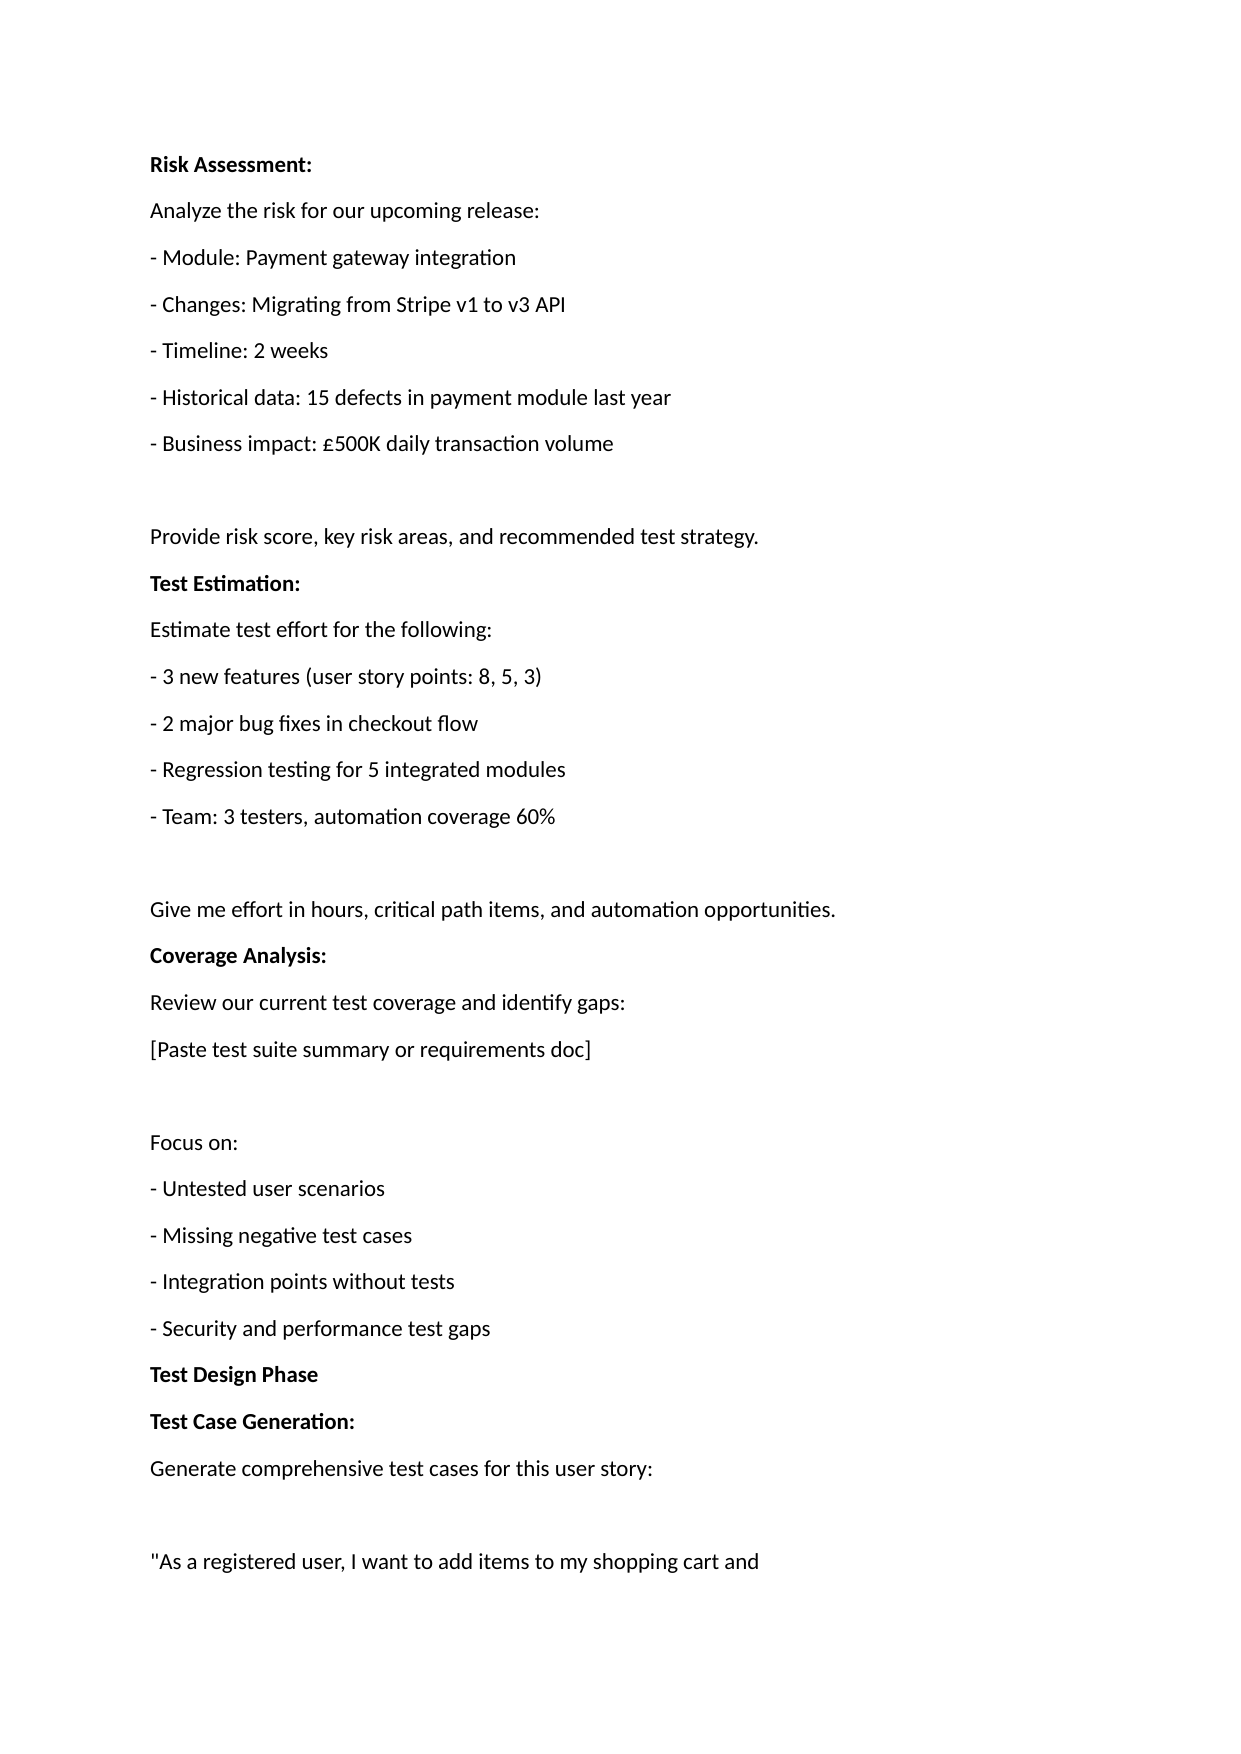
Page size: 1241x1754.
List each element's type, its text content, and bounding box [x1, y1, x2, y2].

text Coverage Analysis: [150, 942, 1090, 969]
text - Untested user scenarios [150, 1174, 1090, 1202]
text Review our current test coverage and identify gaps: [150, 988, 1090, 1016]
text - Changes: Migrating from Stripe v1 to v3 API [150, 290, 1090, 318]
text Test Design Phase [150, 1361, 1090, 1389]
text Generate comprehensive test cases for this user story: [150, 1454, 1090, 1482]
text [Paste test suite summary or requirements doc] [150, 1035, 1090, 1063]
text - Module: Payment gateway integration [150, 243, 1090, 271]
text Provide risk score, key risk areas, and recommended test strategy. [150, 522, 1090, 551]
text - Regression testing for 5 integrated modules [150, 755, 1090, 783]
text - 3 new features (user story points: 8, 5, 3) [150, 662, 1090, 690]
text - Timeline: 2 weeks [150, 336, 1090, 364]
text - Business impact: £500K daily transaction volume [150, 429, 1090, 457]
text Risk Assessment: [150, 150, 1090, 178]
text - Missing negative test cases [150, 1221, 1090, 1249]
text "As a registered user, I want to add items to my shopping cart and [150, 1547, 1090, 1575]
text - Security and performance test gaps [150, 1314, 1090, 1342]
text Test Estimation: [150, 569, 1090, 597]
text - Team: 3 testers, automation coverage 60% [150, 802, 1090, 830]
text Give me effort in hours, critical path items, and automation opportunities. [150, 895, 1090, 923]
text Analyze the risk for our upcoming release: [150, 197, 1090, 224]
text - Historical data: 15 defects in payment module last year [150, 383, 1090, 411]
text - Integration points without tests [150, 1267, 1090, 1296]
text Test Case Generation: [150, 1407, 1090, 1435]
text - 2 major bug fixes in checkout flow [150, 709, 1090, 737]
text Estimate test effort for the following: [150, 616, 1090, 644]
text Focus on: [150, 1128, 1090, 1156]
